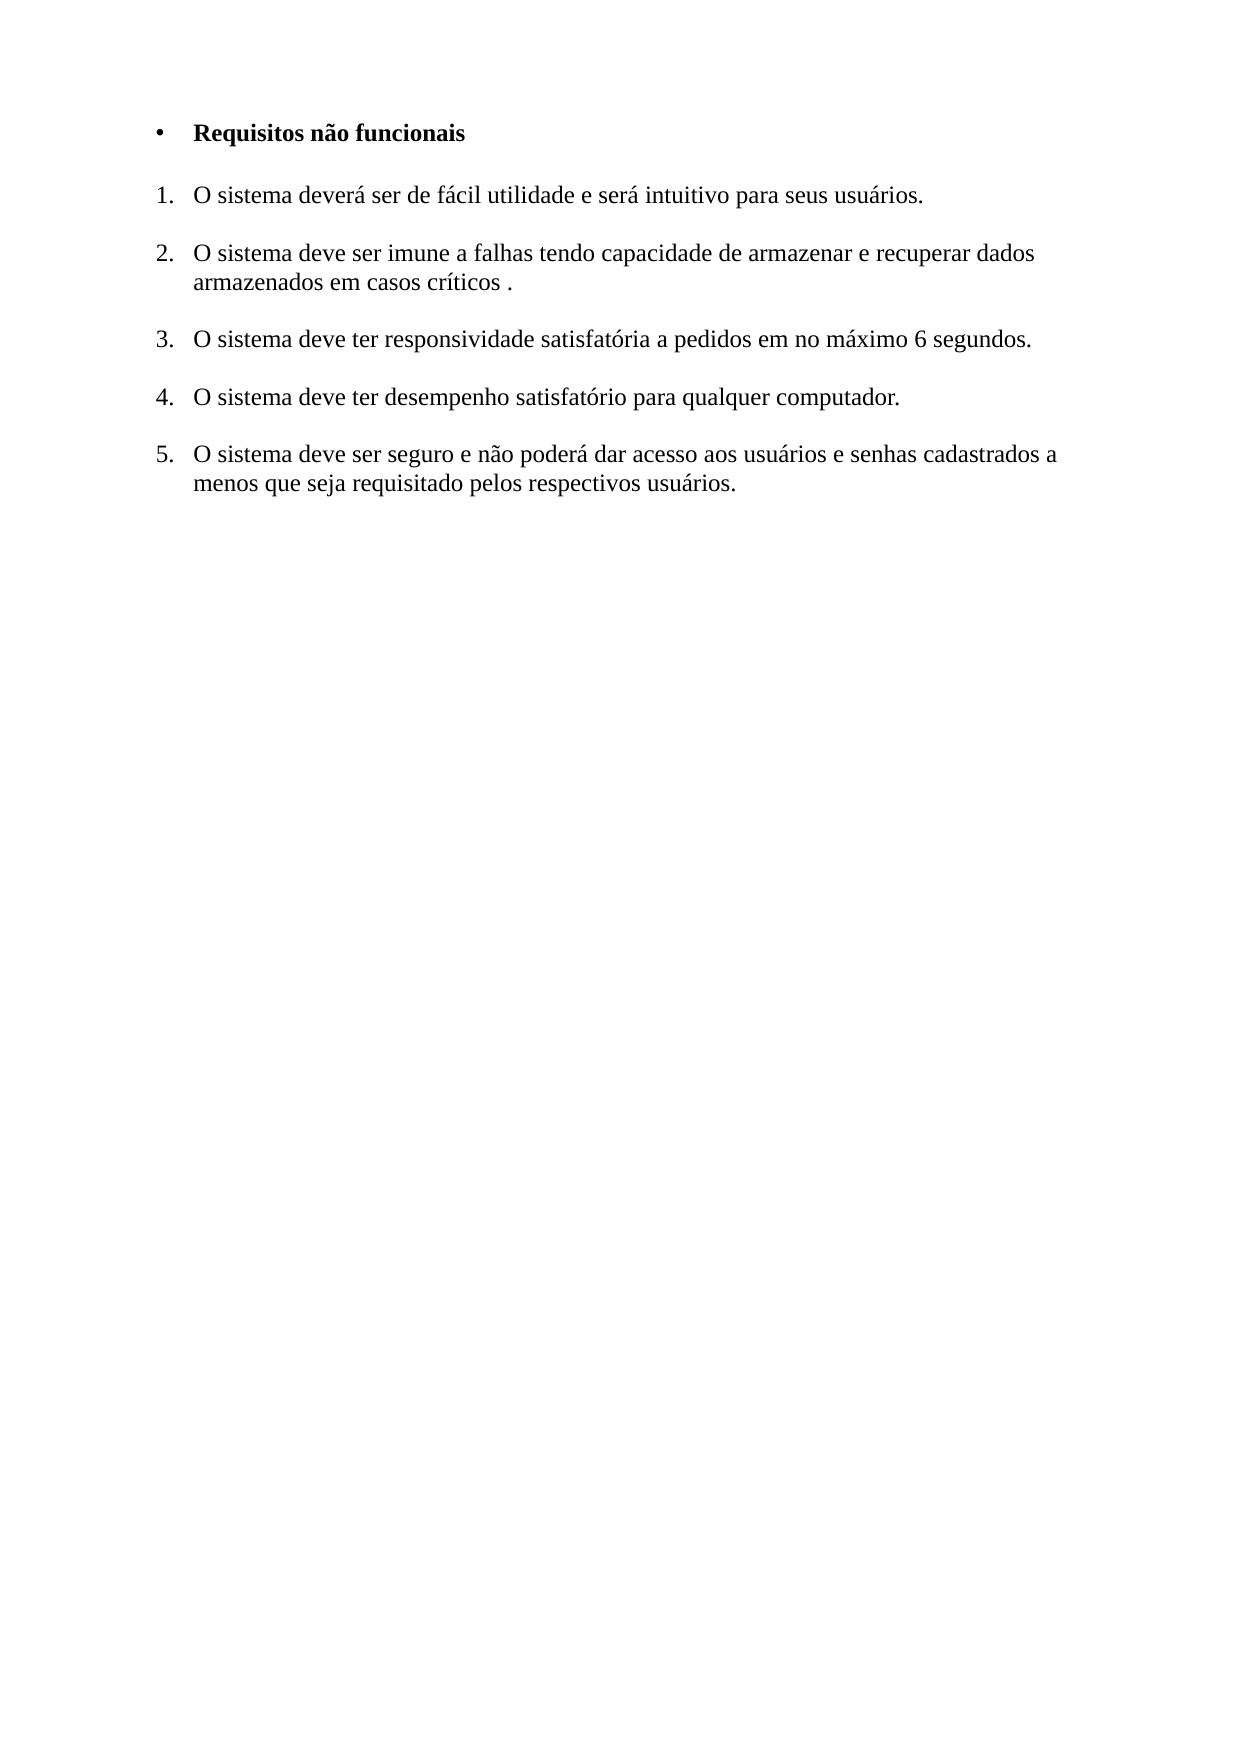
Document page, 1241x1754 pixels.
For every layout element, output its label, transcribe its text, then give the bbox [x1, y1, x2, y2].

list O sistema deverá ser de fácil utilidade e será intuitivo para seus usuários. [156, 180, 1122, 209]
list O sistema deve ser seguro e não poderá dar acesso aos usuários e senhas cadastrados a menos que seja requisitado pelos respectivos usuários. [156, 439, 1122, 497]
list O sistema deve ter responsividade satisfatória a pedidos em no máximo 6 segundos. [156, 324, 1122, 353]
list Requisitos não funcionais [156, 118, 1122, 147]
list O sistema deve ter desempenho satisfatório para qualquer computador. [156, 382, 1122, 410]
list O sistema deve ser imune a falhas tendo capacidade de armazenar e recuperar dados armazenados em casos críticos . [156, 238, 1122, 295]
